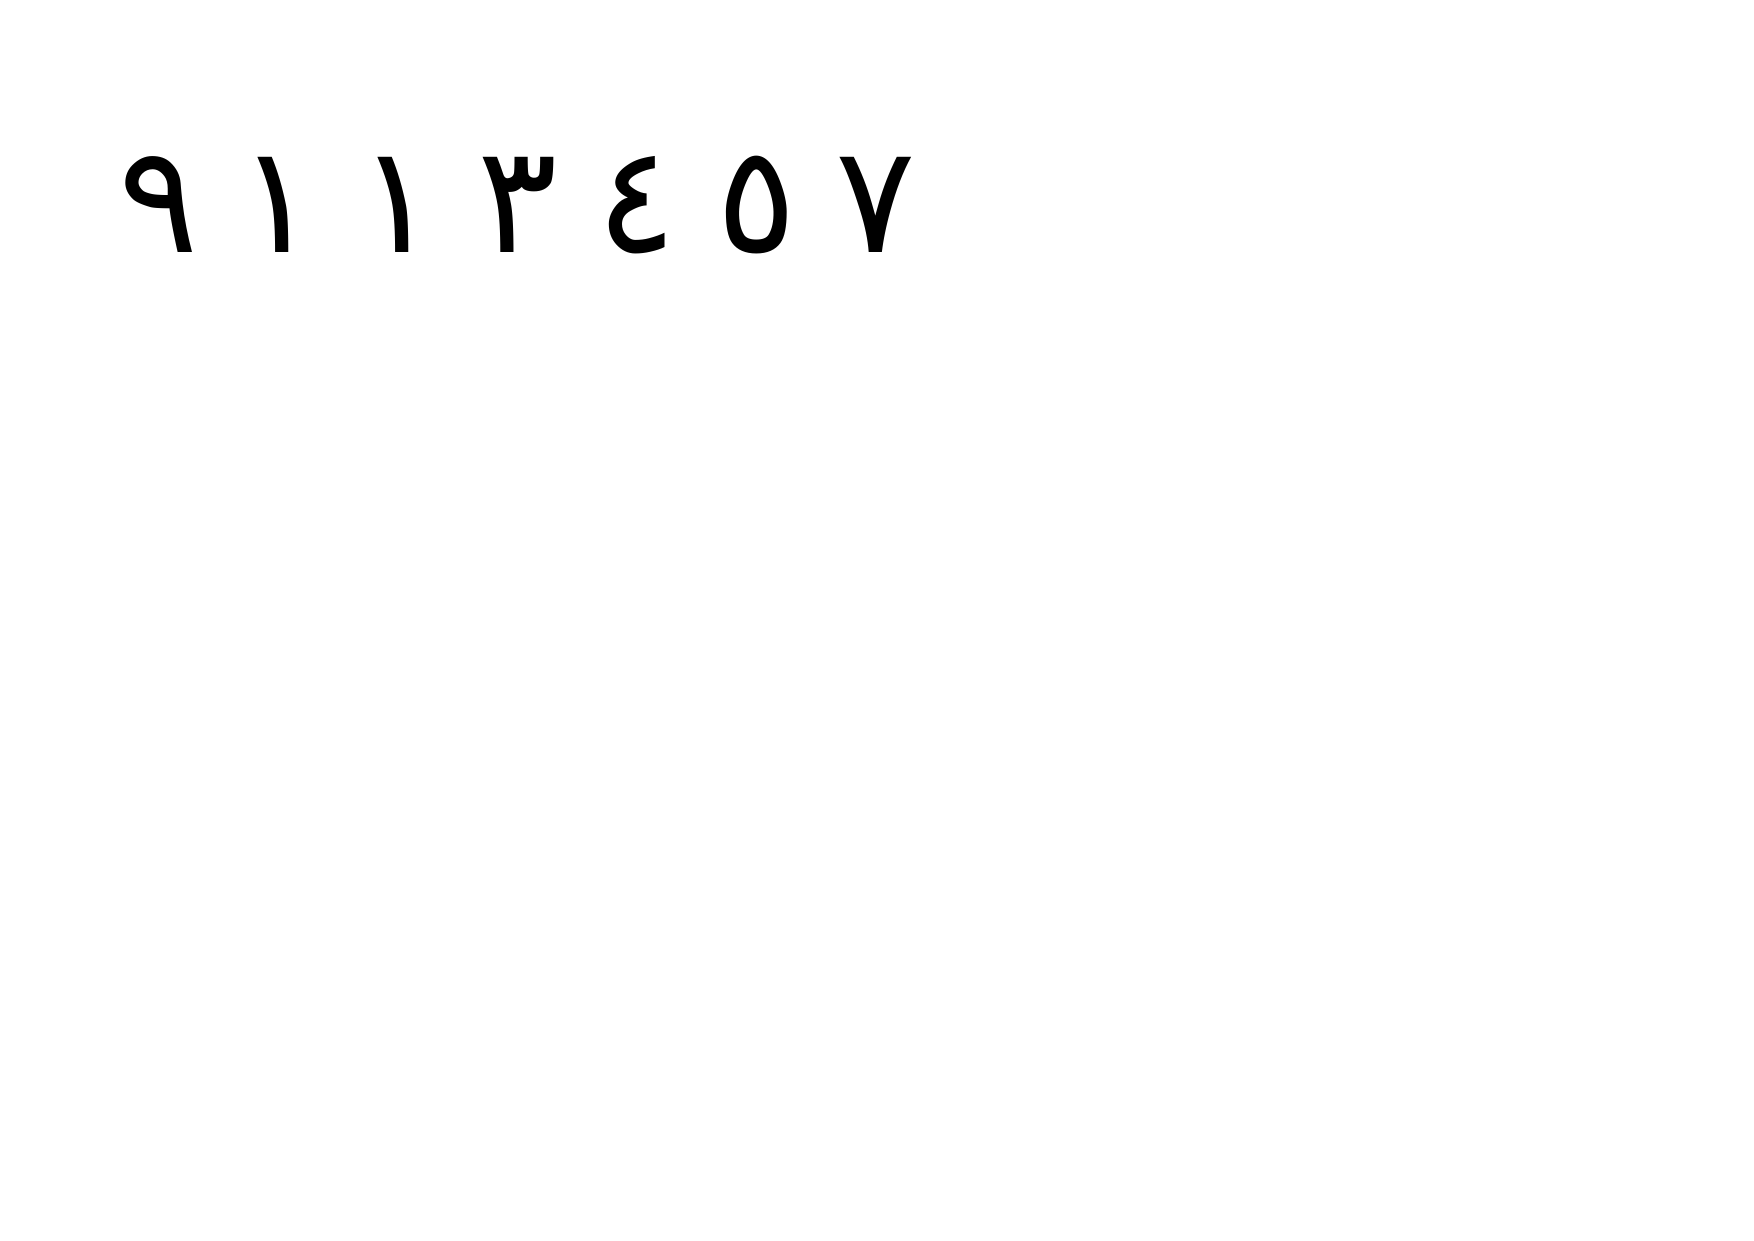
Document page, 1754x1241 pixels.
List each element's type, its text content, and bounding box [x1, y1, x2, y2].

text ١ ٢ ٣ ٤ ٦ ٧ ٧ ٨ ٠ ٨ ٧ ٧ ٧ ٦ ٥ ٤ ٣ ١ ٢ ٥ ٦ ٧ ٥ ٤ ٣ ١ ١ ٩ ٧ ٨ ٠ ٨ ٧ ١ ٢ ٤ ٦ ٨ ٠ ٨ ٧ ١ ٢ ٩ ٧ ١ ٢ ٩ ٧ ١ ٢ ٩ ٧ ٨ ٧ ٧ ٧ ٦ ٥ ٤ ٣ ١ ٢ ٥ ٦ ٧ ٥ ٤ ٣ ١ ١ ٩ [118, 118, 1636, 314]
